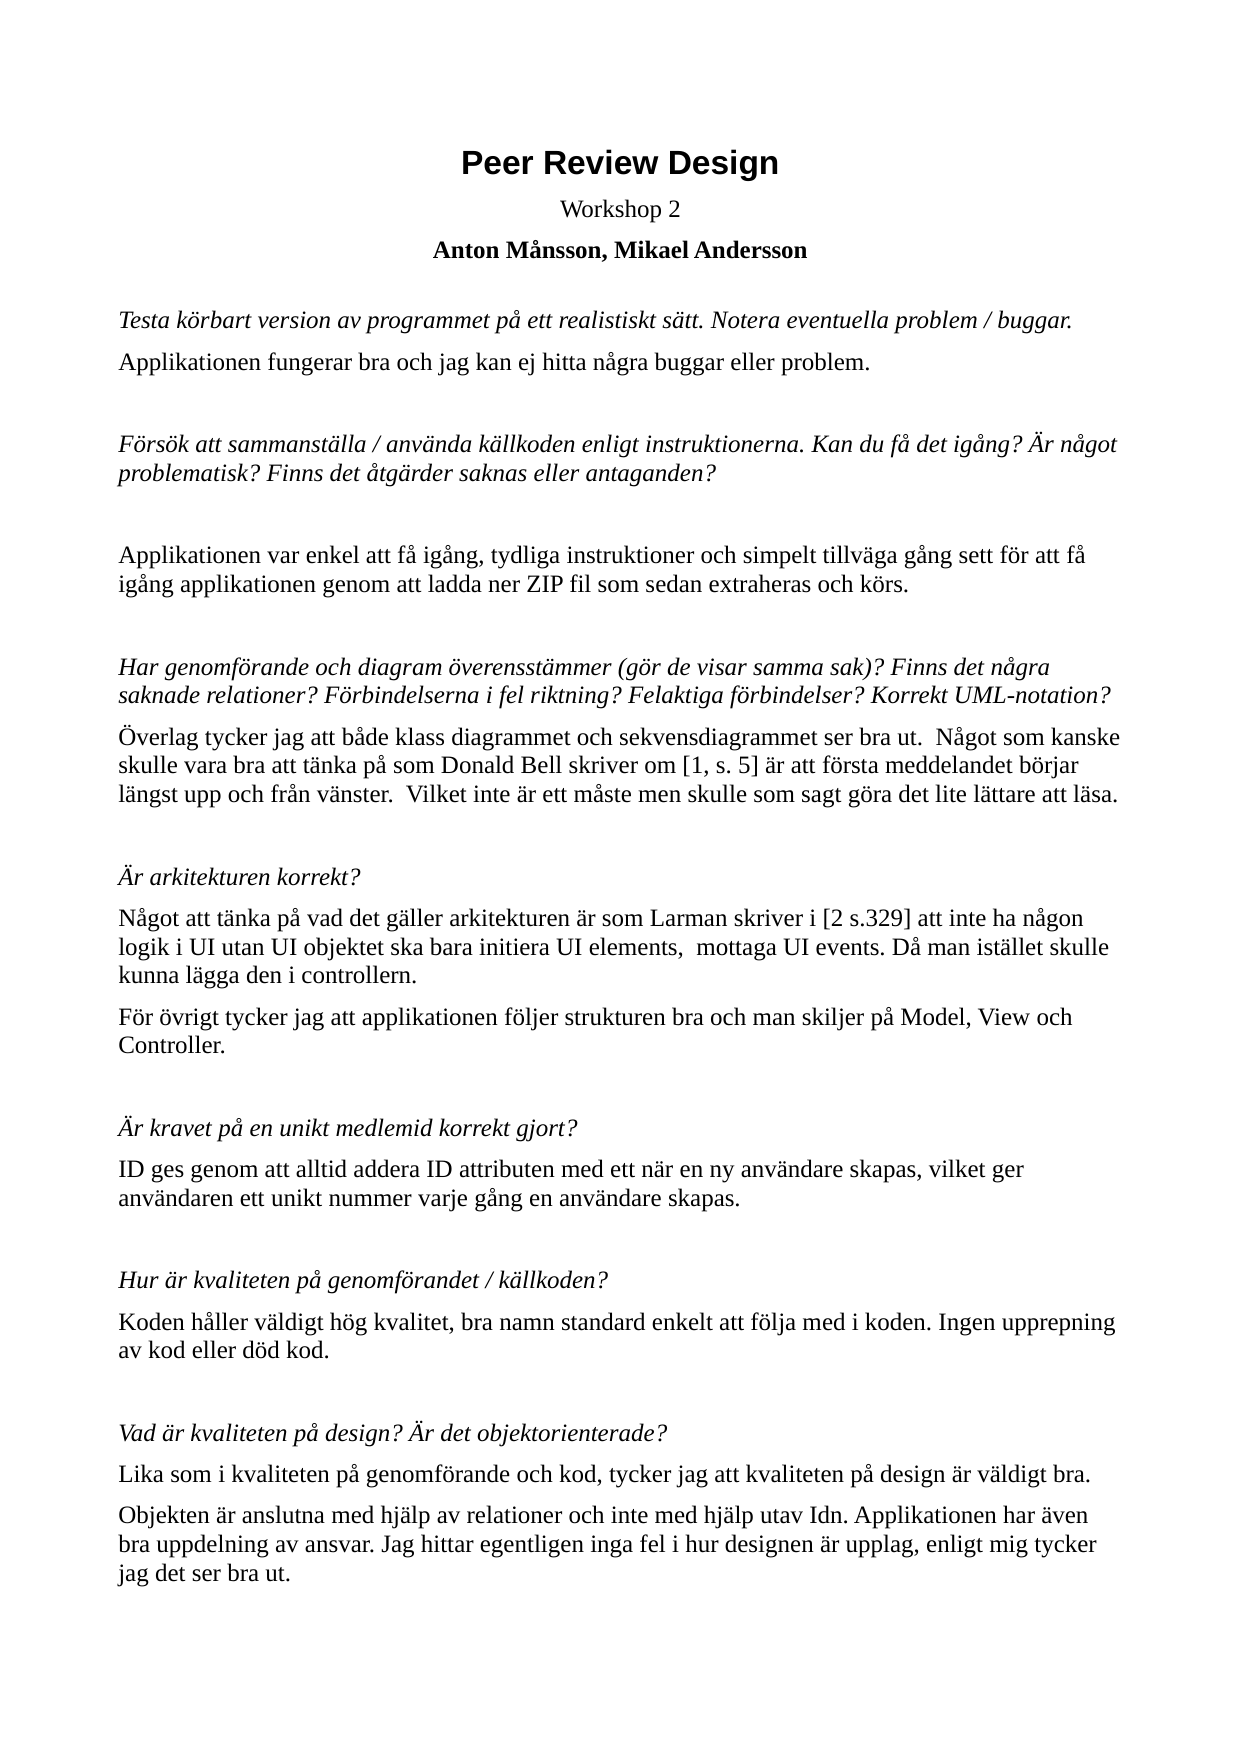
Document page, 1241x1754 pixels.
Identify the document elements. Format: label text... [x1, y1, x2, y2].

text Lika som i kvaliteten på genomförande och kod, tycker jag att kvaliteten på design är väldigt bra. [118, 1459, 1122, 1488]
text Objekten är anslutna med hjälp av relationer och inte med hjälp utav Idn. Applikationen har även bra uppdelning av ansvar. Jag hittar egentligen inga fel i hur designen är upplag, enligt mig tycker jag det ser bra ut. [118, 1501, 1122, 1587]
text Försök att sammanställa / använda källkoden enligt instruktionerna. Kan du få det igång? Är något problematisk? Finns det åtgärder saknas eller antaganden? [118, 429, 1122, 487]
text Överlag tycker jag att både klass diagrammet och sekvensdiagrammet ser bra ut. Något som kanske skulle vara bra att tänka på som Donald Bell skriver om [1, s. 5] är att första meddelandet börjar längst upp och från vänster. Vilket inte är ett måste men skulle som sagt göra det lite lättare att läsa. [118, 722, 1122, 808]
text För övrigt tycker jag att applikationen följer strukturen bra och man skiljer på Model, View och Controller. [118, 1002, 1122, 1059]
text Testa körbart version av programmet på ett realistiskt sätt. Notera eventuella problem / buggar. [118, 306, 1122, 334]
text Hur är kvaliteten på genomförandet / källkoden? [118, 1266, 1122, 1294]
text Applikationen fungerar bra och jag kan ej hitta några buggar eller problem. [118, 347, 1122, 376]
text Workshop 2 [118, 194, 1122, 223]
text Anton Månsson, Mikael Andersson [118, 236, 1122, 264]
text Applikationen var enkel att få igång, tydliga instruktioner och simpelt tillväga gång sett för att få igång applikationen genom att ladda ner ZIP fil som sedan extraheras och körs. [118, 541, 1122, 598]
subtitle Peer Review Design [118, 143, 1122, 182]
text Något att tänka på vad det gäller arkitekturen är som Larman skriver i [2 s.329] att inte ha någon logik i UI utan UI objektet ska bara initiera UI elements, mottaga UI events. Då man istället skulle kunna lägga den i controllern. [118, 903, 1122, 989]
text Är arkitekturen korrekt? [118, 862, 1122, 891]
text Vad är kvaliteten på design? Är det objektorienterade? [118, 1418, 1122, 1447]
text Har genomförande och diagram överensstämmer (gör de visar samma sak)? Finns det några saknade relationer? Förbindelserna i fel riktning? Felaktiga förbindelser? Korrekt UML-notation? [118, 652, 1122, 709]
text Är kravet på en unikt medlemid korrekt gjort? [118, 1113, 1122, 1142]
text ID ges genom att alltid addera ID attributen med ett när en ny användare skapas, vilket ger användaren ett unikt nummer varje gång en användare skapas. [118, 1154, 1122, 1212]
text Koden håller väldigt hög kvalitet, bra namn standard enkelt att följa med i koden. Ingen upprepning av kod eller död kod. [118, 1307, 1122, 1364]
